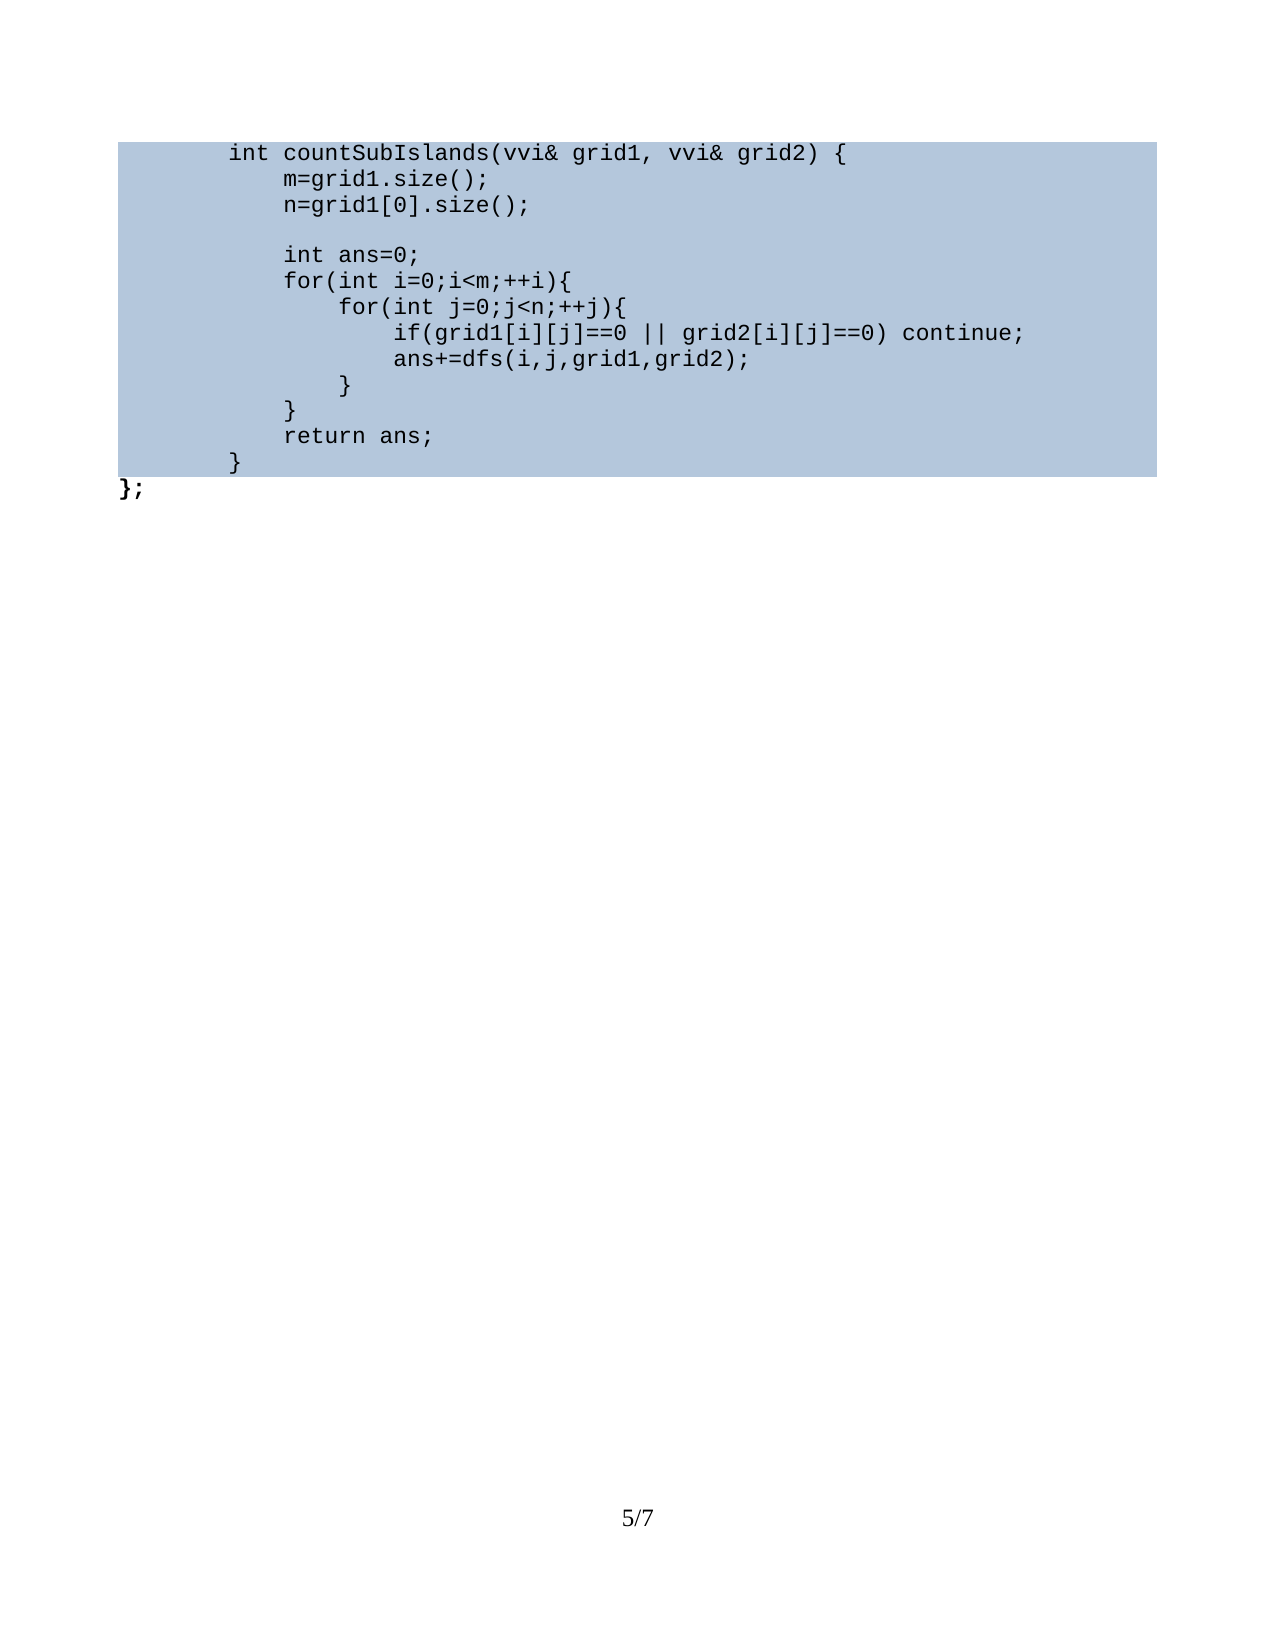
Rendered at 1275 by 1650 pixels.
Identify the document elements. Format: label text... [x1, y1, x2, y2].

text } [118, 451, 1157, 477]
text return ans; [118, 425, 1157, 451]
text } [118, 399, 1157, 425]
text int countSubIslands(vvi& grid1, vvi& grid2) { [118, 142, 1157, 168]
text for(int i=0;i<m;++i){ [118, 269, 1157, 295]
text int ans=0; [118, 243, 1157, 269]
text } [118, 373, 1157, 399]
text m=grid1.size(); [118, 168, 1157, 194]
text ans+=dfs(i,j,grid1,grid2); [118, 347, 1157, 373]
text }; [118, 477, 1157, 503]
text for(int j=0;j<n;++j){ [118, 295, 1157, 321]
text if(grid1[i][j]==0 || grid2[i][j]==0) continue; [118, 321, 1157, 347]
text n=grid1[0].size(); [118, 194, 1157, 219]
